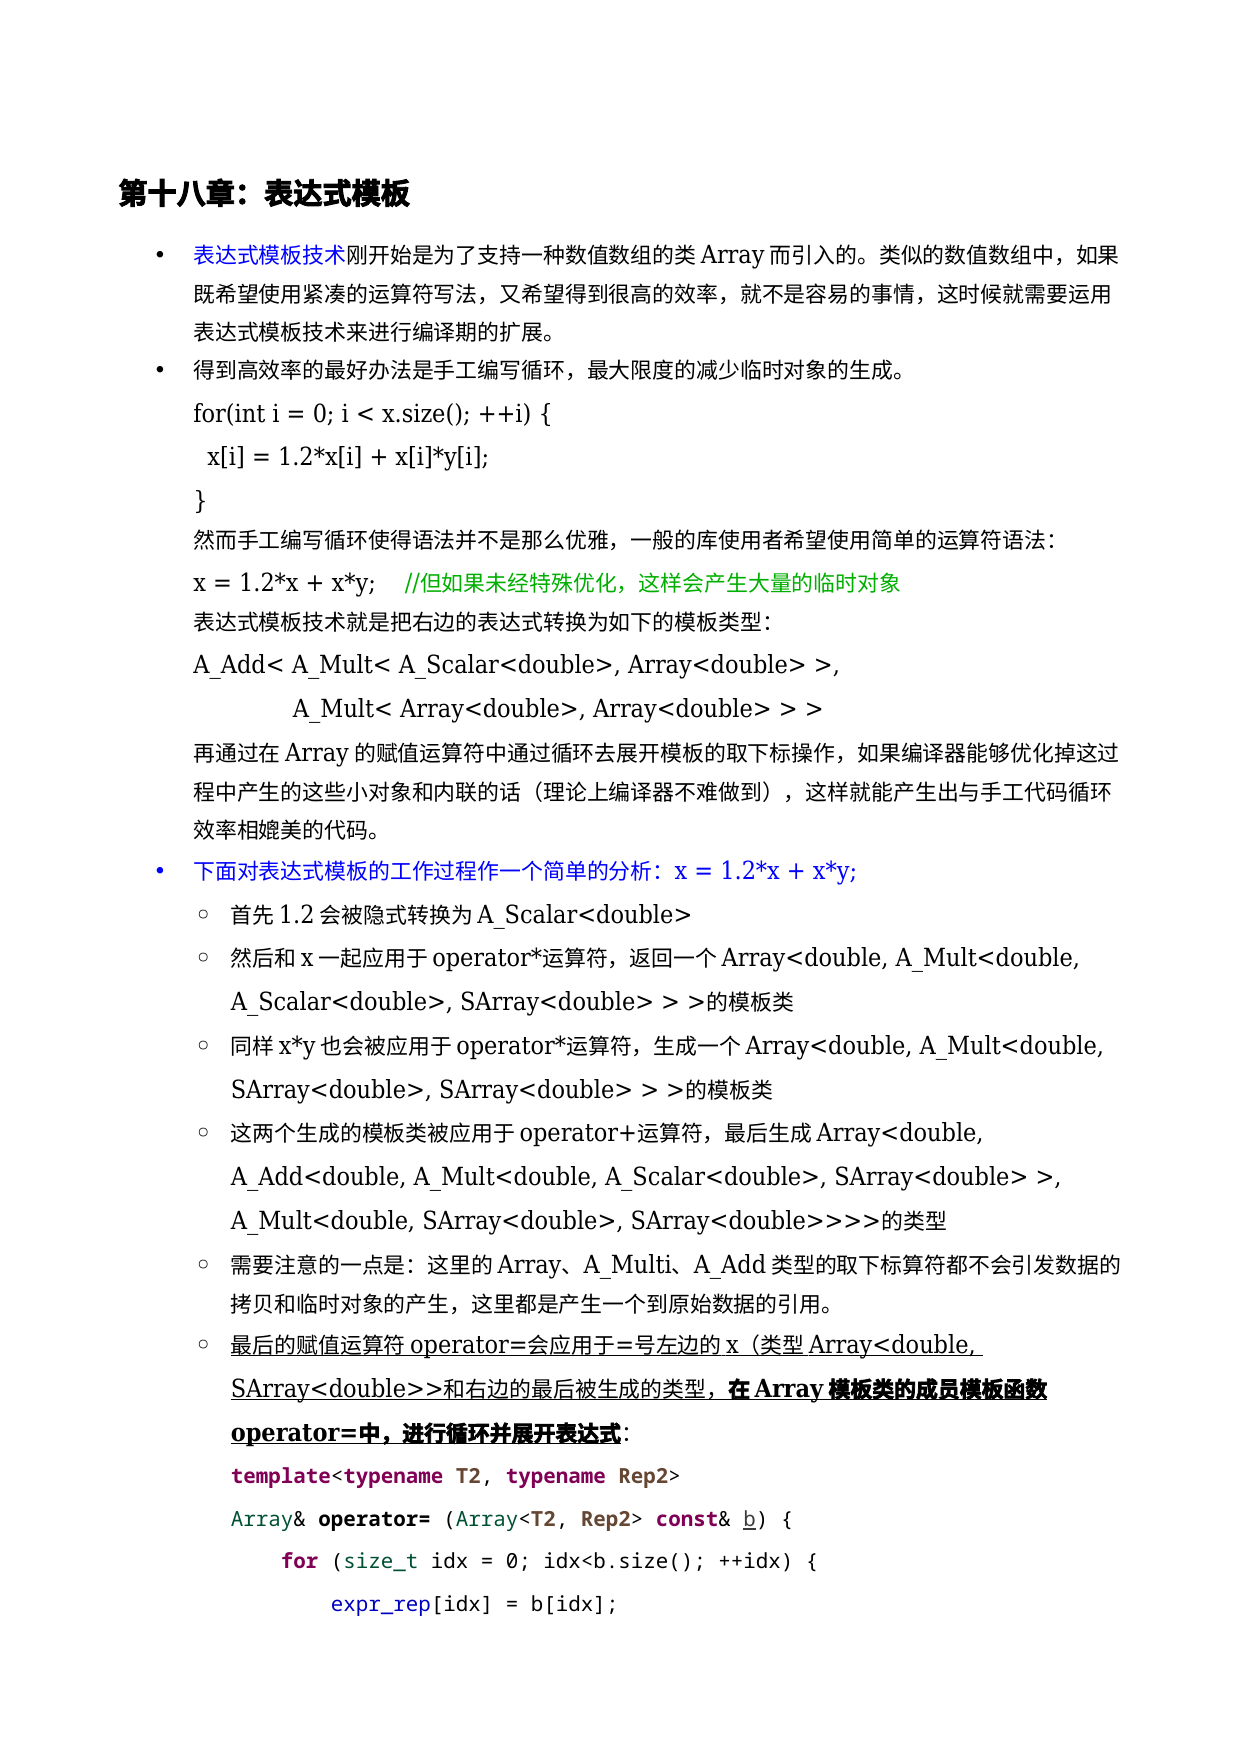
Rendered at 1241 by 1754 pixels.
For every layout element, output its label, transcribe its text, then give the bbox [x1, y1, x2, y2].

list 然后和x一起应用于operator*运算符，返回一个Array<double, A_Mult<double, A_Scalar<double>, SArray<double> > >的模板类 [193, 944, 1122, 1017]
list 最后的赋值运算符operator=会应用于=号左边的x（类型Array<double, SArray<double>>和右边的最后被生成的类型，在Array模板类的成员模板函数operator=中，进行循环并展开表达式： template<typename T2, typename Rep2> Array& operator= (Array<T2, Rep2> const& b) { for (size_t idx = 0; idx<b.size(); ++idx) { expr_rep[idx] = b[idx]; [193, 1330, 1122, 1618]
list 表达式模板技术刚开始是为了支持一种数值数组的类Array而引入的。类似的数值数组中，如果既希望使用紧凑的运算符写法，又希望得到很高的效率，就不是容易的事情，这时候就需要运用表达式模板技术来进行编译期的扩展。 [156, 240, 1122, 346]
subtitle 第十八章：表达式模板 [118, 177, 1122, 211]
list 下面对表达式模板的工作过程作一个简单的分析：x = 1.2*x + x*y; [156, 856, 1122, 885]
list 首先1.2会被隐式转换为A_Scalar<double> [193, 900, 1122, 929]
list 这两个生成的模板类被应用于operator+运算符，最后生成Array<double, A_Add<double, A_Mult<double, A_Scalar<double>, SArray<double> >, A_Mult<double, SArray<double>, SArray<double>>>>的类型 [193, 1119, 1122, 1235]
list 同样x*y也会被应用于operator*运算符，生成一个Array<double, A_Mult<double, SArray<double>, SArray<double> > >的模板类 [193, 1031, 1122, 1104]
list 得到高效率的最好办法是手工编写循环，最大限度的减少临时对象的生成。 for(int i = 0; i < x.size(); ++i) { x[i] = 1.2*x[i] + x[i]*y[i]; } 然而手工编写循环使得语法并不是那么优雅，一般的库使用者希望使用简单的运算符语法： x = 1.2*x + x*y; //但如果未经特殊优化，这样会产生大量的临时对象 表达式模板技术就是把右边的表达式转换为如下的模板类型： A_Add< A_Mult< A_Scalar<double>, Array<double> >, A_Mult< Array<double>, Array<double> > > 再通过在Array的赋值运算符中通过循环去展开模板的取下标操作，如果编译器能够优化掉这过程中产生的这些小对象和内联的话（理论上编译器不难做到），这样就能产生出与手工代码循环效率相媲美的代码。 [156, 358, 1122, 843]
list 需要注意的一点是：这里的Array、A_Multi、A_Add类型的取下标算符都不会引发数据的拷贝和临时对象的产生，这里都是产生一个到原始数据的引用。 [193, 1250, 1122, 1317]
